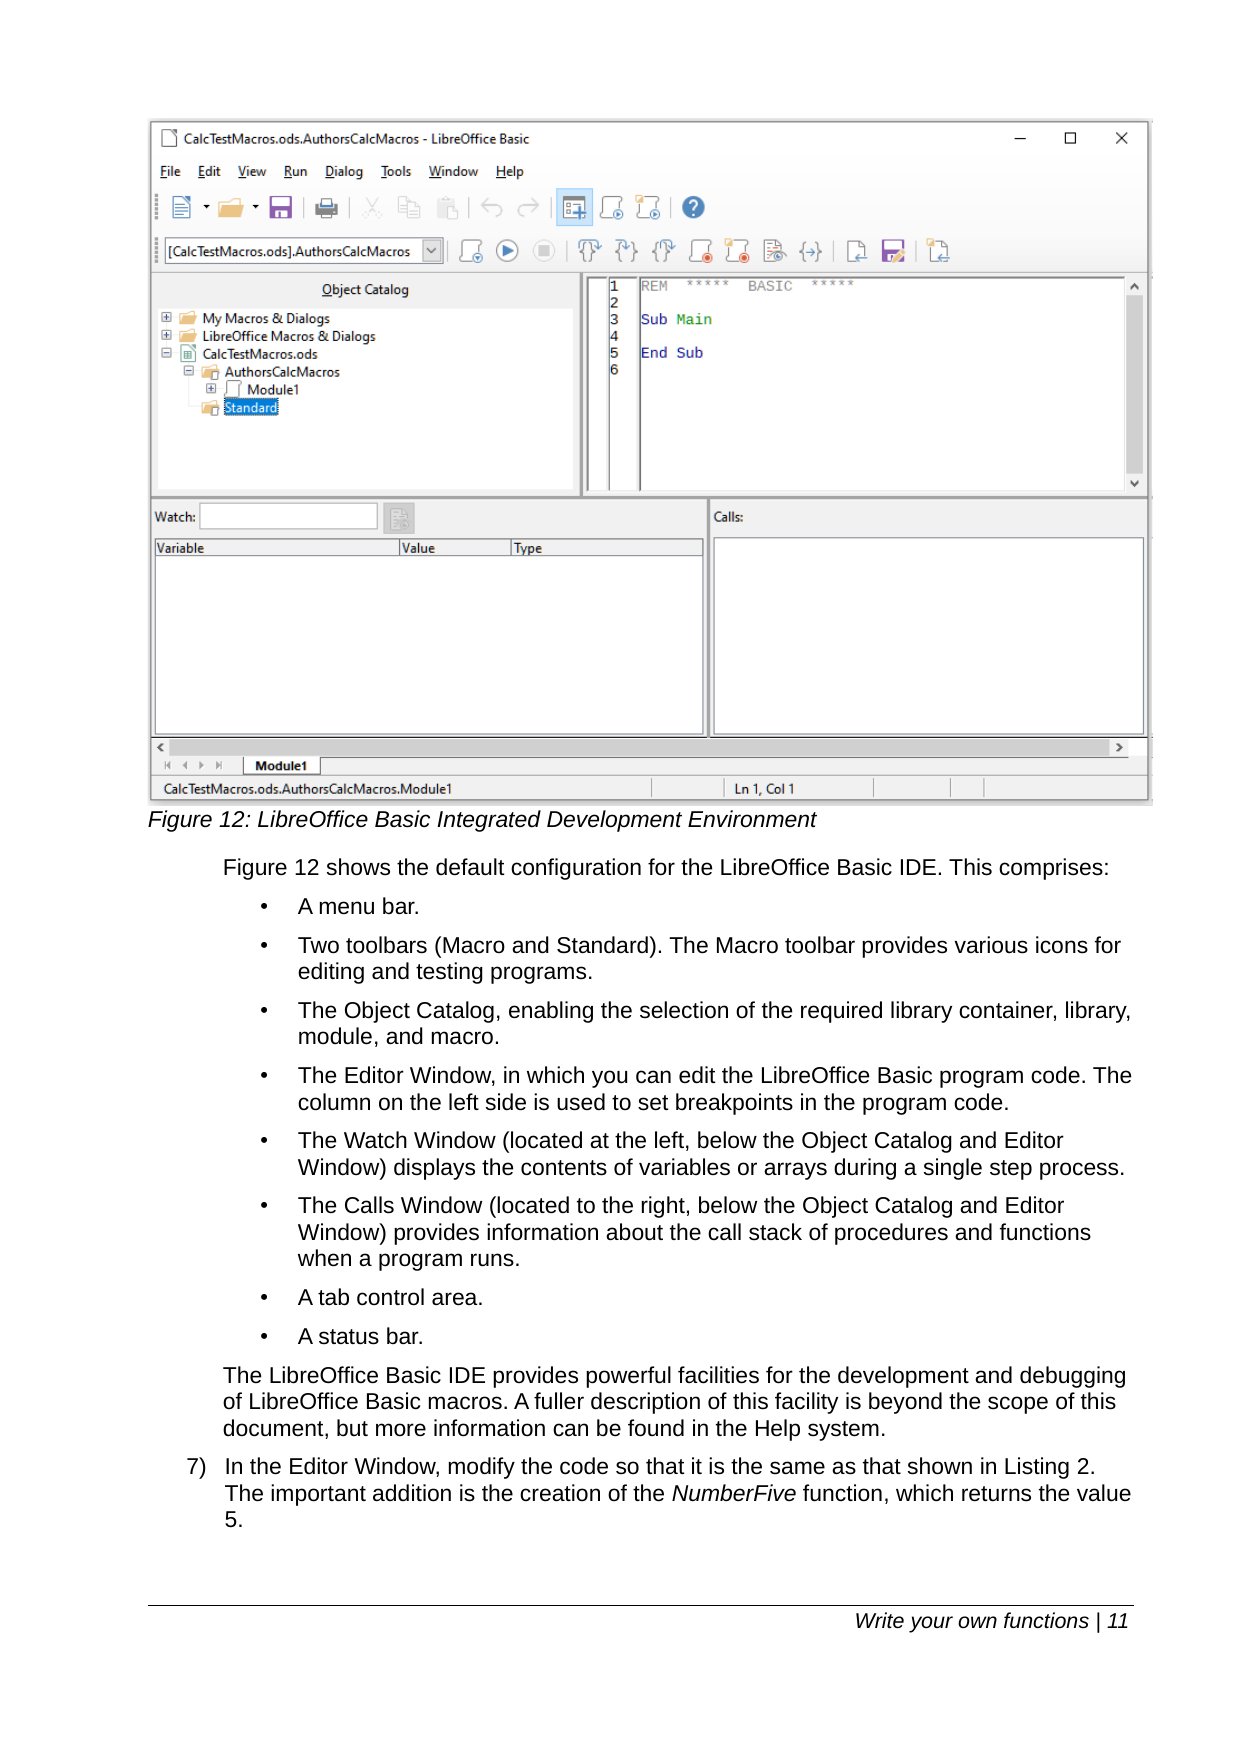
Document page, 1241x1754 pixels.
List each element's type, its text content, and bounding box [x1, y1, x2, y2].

text Figure 12: LibreOffice Basic Integrated Development Environment [148, 806, 1153, 832]
list A tab control area. [260, 1284, 1134, 1310]
list The Calls Window (located to the right, below the Object Catalog and Editor Window) provides information about the call stack of procedures and functions when a program runs. [260, 1192, 1134, 1272]
list Two toolbars (Macro and Standard). The Macro toolbar provides various icons for editing and testing programs. [260, 932, 1134, 984]
text The LibreOffice Basic IDE provides powerful facilities for the development and debugging of LibreOffice Basic macros. A fuller description of this facility is beyond the scope of this document, but more information can be found in the Help system. [223, 1362, 1134, 1441]
list A menu bar. [260, 893, 1134, 919]
list The Watch Window (located at the left, below the Object Catalog and Editor Window) displays the contents of variables or arrays during a single step process. [260, 1127, 1134, 1180]
text Figure 12 shows the default configuration for the LibreOffice Basic IDE. This comprises: [223, 854, 1134, 880]
list The Editor Window, in which you can edit the LibreOffice Basic program code. The column on the left side is used to set breakpoints in the program code. [260, 1062, 1134, 1115]
list In the Editor Window, modify the code so that it is the same as that shown in Listing 2. The important addition is the creation of the NumberFive function, which returns the value 5. [207, 1453, 1134, 1532]
list A status bar. [260, 1323, 1134, 1349]
picture [147, 118, 1153, 806]
list The Object Catalog, enabling the selection of the required library container, library, module, and macro. [260, 997, 1134, 1049]
